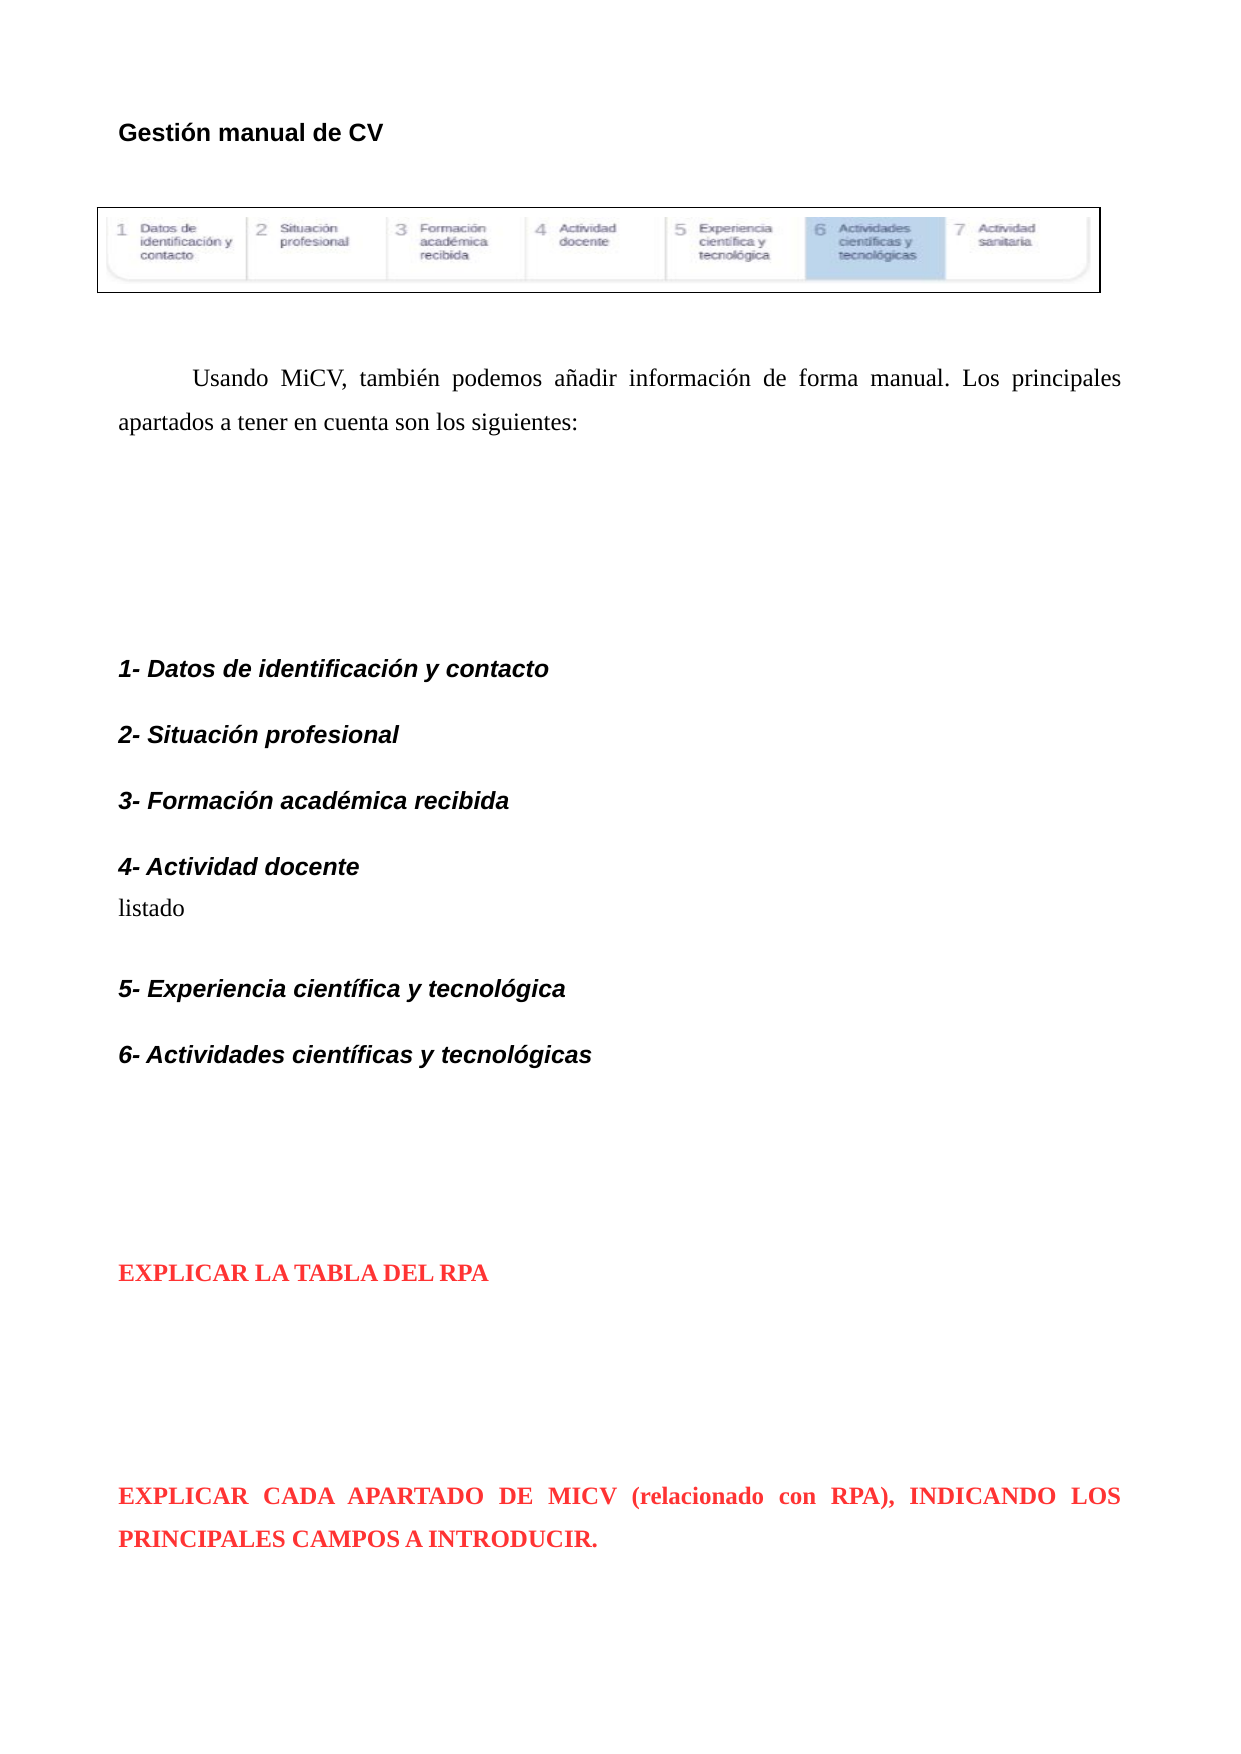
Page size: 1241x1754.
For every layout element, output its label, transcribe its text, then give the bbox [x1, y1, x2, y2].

subtitle 6- Actividades científicas y tecnológicas [118, 1040, 1122, 1068]
text EXPLICAR LA TABLA DEL RPA [118, 1258, 1122, 1287]
subtitle Gestión manual de CV [118, 118, 1122, 147]
text listado [118, 893, 1122, 922]
subtitle 3- Formación académica recibida [118, 786, 1122, 815]
picture [106, 217, 1091, 284]
text EXPLICAR CADA APARTADO DE MICV (relacionado con RPA), INDICANDO LOS PRINCIPALES CAMPOS A INTRODUCIR. [118, 1481, 1122, 1553]
subtitle 1- Datos de identificación y contacto [118, 654, 1122, 683]
subtitle 2- Situación profesional [118, 720, 1122, 749]
subtitle 4- Actividad docente [118, 852, 1122, 881]
text Usando MiCV, también podemos añadir información de forma manual. Los principales apartados a tener en cuenta son los siguientes: [118, 363, 1122, 435]
subtitle 5- Experiencia científica y tecnológica [118, 974, 1122, 1002]
